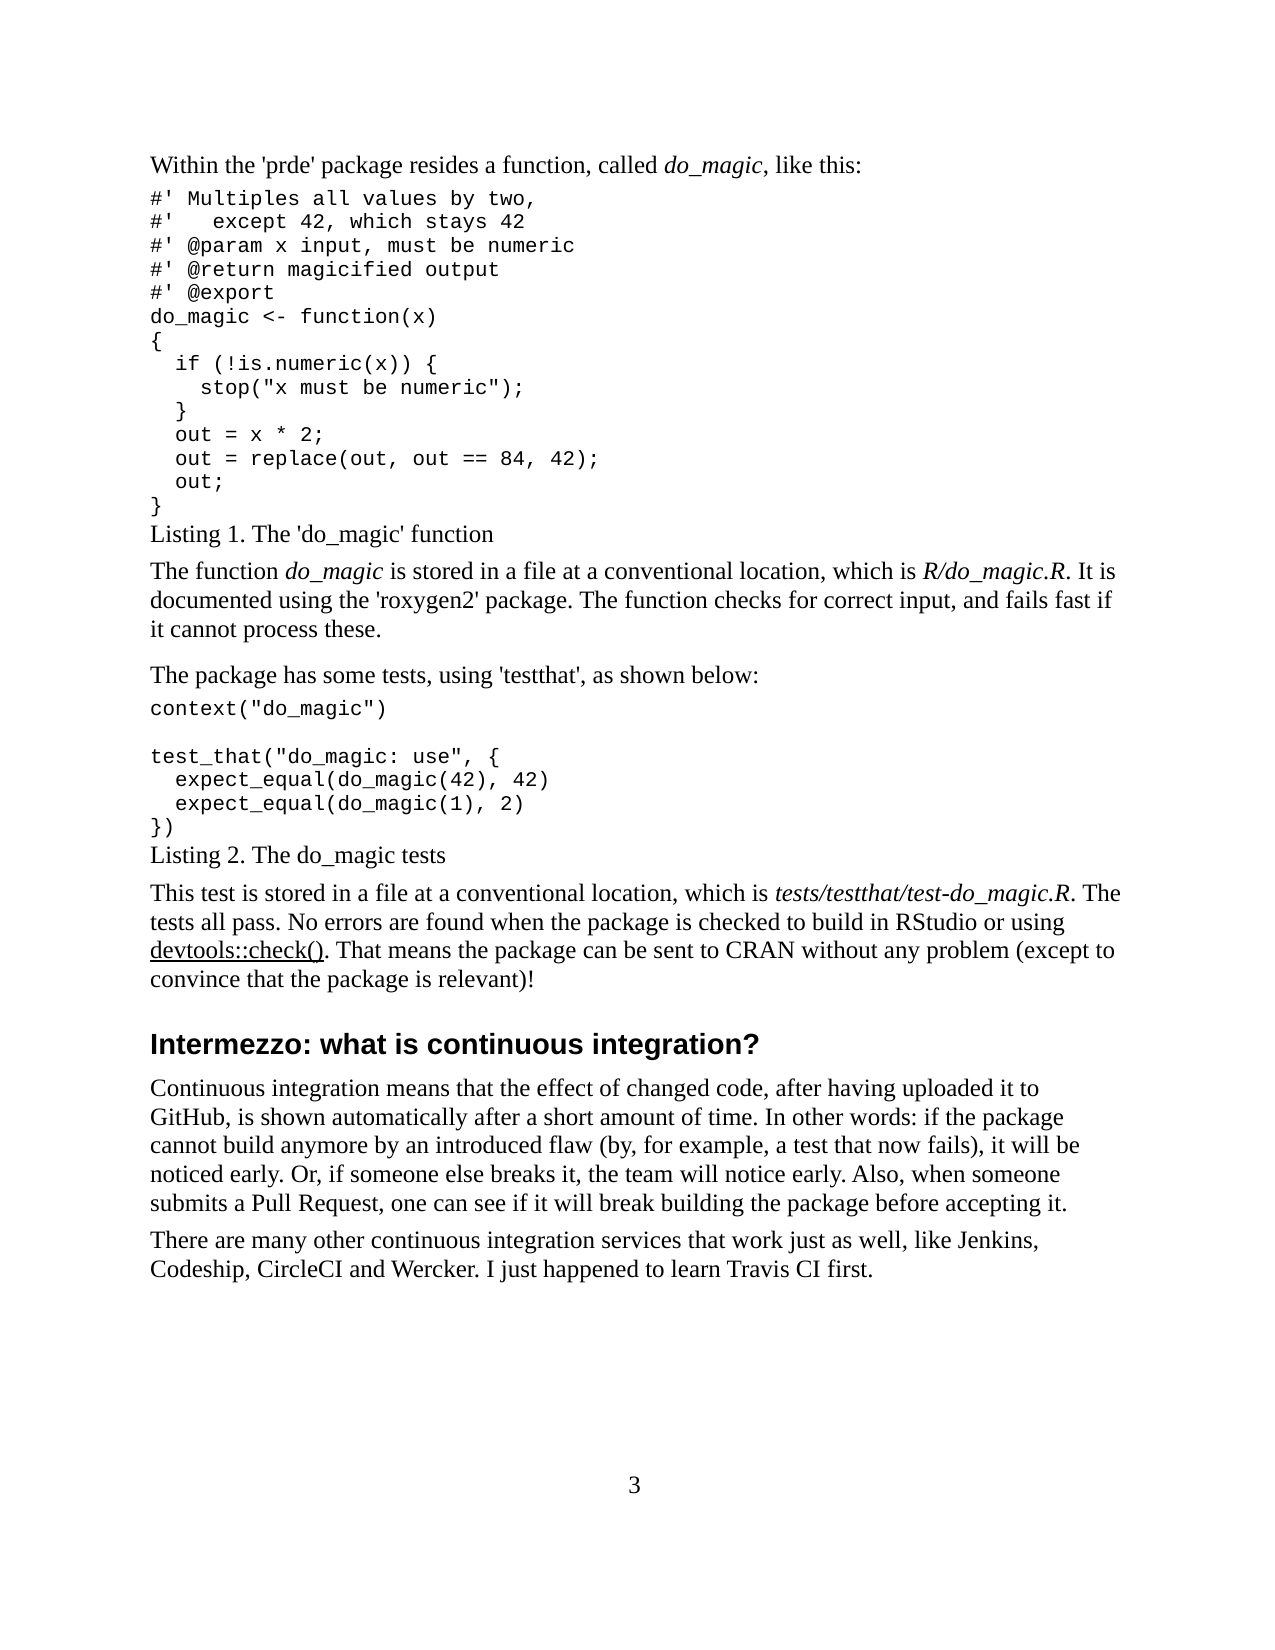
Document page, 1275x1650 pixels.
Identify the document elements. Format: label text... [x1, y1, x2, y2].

text context("do_magic") [150, 698, 1125, 722]
text do_magic <- function(x) [150, 306, 1125, 329]
text Listing 2. The do_magic tests [150, 840, 1125, 869]
text } [150, 495, 1125, 519]
text Listing 1. The 'do_magic' function [150, 519, 1125, 547]
text stop("x must be numeric"); [150, 377, 1125, 401]
text expect_equal(do_magic(42), 42) [150, 769, 1125, 793]
text Continuous integration means that the effect of changed code, after having uploaded it to GitHub, is shown automatically after a short amount of time. In other words: if the package cannot build anymore by an introduced flaw (by, for example, a test that now fails), it will be noticed early. Or, if someone else breaks it, the team will notice early. Also, when someone submits a Pull Request, one can see if it will break building the package before accepting it. [150, 1073, 1125, 1217]
text Within the 'prde' package resides a function, called do_magic, like this: [150, 150, 1125, 179]
text expect_equal(do_magic(1), 2) [150, 793, 1125, 817]
text test_that("do_magic: use", { [150, 746, 1125, 769]
text #' @param x input, must be numeric [150, 235, 1125, 259]
text This test is stored in a file at a conventional location, which is tests/testthat/test-do_magic.R. The tests all pass. No errors are found when the package is checked to build in RStudio or using devtools::check(). That means the package can be sent to CRAN without any problem (except to convince that the package is relevant)! [150, 878, 1125, 993]
text out = x * 2; [150, 424, 1125, 448]
text if (!is.numeric(x)) { [150, 353, 1125, 377]
subtitle Intermezzo: what is continuous integration? [150, 1027, 1125, 1060]
text #' @export [150, 282, 1125, 306]
text #' Multiples all values by two, [150, 188, 1125, 211]
text #' except 42, which stays 42 [150, 211, 1125, 235]
text { [150, 329, 1125, 353]
text The package has some tests, using 'testthat', as shown below: [150, 661, 1125, 689]
text There are many other continuous integration services that work just as well, like Jenkins, Codeship, CircleCI and Wercker. I just happened to learn Travis CI first. [150, 1226, 1125, 1283]
text }) [150, 817, 1125, 840]
text } [150, 401, 1125, 424]
text #' @return magicified output [150, 259, 1125, 282]
text out = replace(out, out == 84, 42); [150, 448, 1125, 471]
text out; [150, 471, 1125, 495]
text The function do_magic is stored in a file at a conventional location, which is R/do_magic.R. It is documented using the 'roxygen2' package. The function checks for correct input, and fails fast if it cannot process these. [150, 556, 1125, 643]
